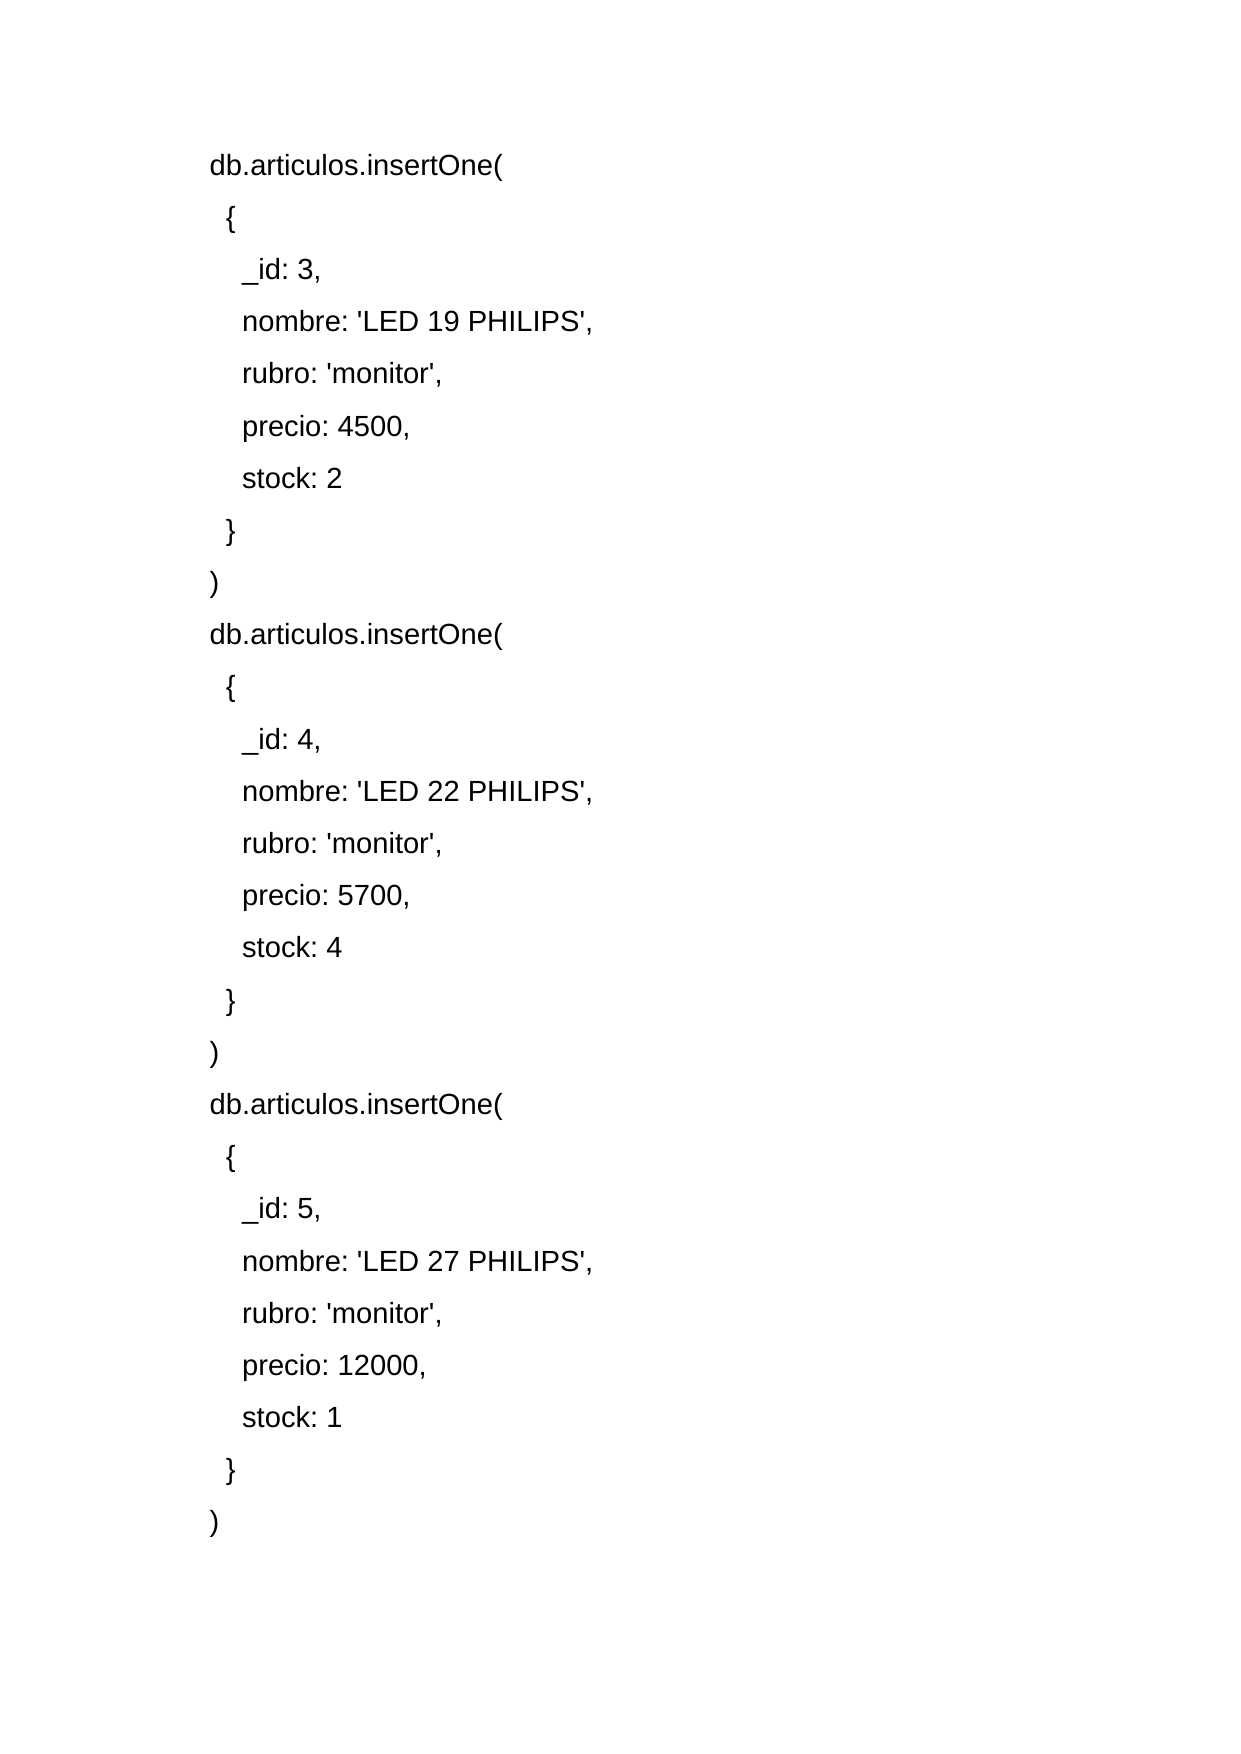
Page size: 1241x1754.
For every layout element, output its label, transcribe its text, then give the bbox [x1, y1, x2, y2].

text _id: 3, [177, 252, 1063, 286]
text stock: 4 [177, 930, 1063, 964]
text ) [177, 1504, 1063, 1538]
text db.articulos.insertOne( [177, 617, 1063, 651]
text { [177, 200, 1063, 233]
text stock: 2 [177, 461, 1063, 494]
text { [177, 669, 1063, 703]
text nombre: 'LED 27 PHILIPS', [177, 1243, 1063, 1277]
text ) [177, 565, 1063, 599]
text precio: 5700, [177, 878, 1063, 912]
text _id: 4, [177, 722, 1063, 755]
text precio: 12000, [177, 1348, 1063, 1381]
text precio: 4500, [177, 408, 1063, 442]
text db.articulos.insertOne( [177, 148, 1063, 181]
text } [177, 983, 1063, 1016]
text rubro: 'monitor', [177, 826, 1063, 859]
text db.articulos.insertOne( [177, 1087, 1063, 1121]
text stock: 1 [177, 1400, 1063, 1434]
text nombre: 'LED 22 PHILIPS', [177, 774, 1063, 807]
text rubro: 'monitor', [177, 356, 1063, 390]
text ) [177, 1035, 1063, 1068]
text rubro: 'monitor', [177, 1296, 1063, 1329]
text { [177, 1139, 1063, 1173]
text _id: 5, [177, 1191, 1063, 1225]
text } [177, 1452, 1063, 1486]
text nombre: 'LED 19 PHILIPS', [177, 304, 1063, 338]
text } [177, 513, 1063, 546]
